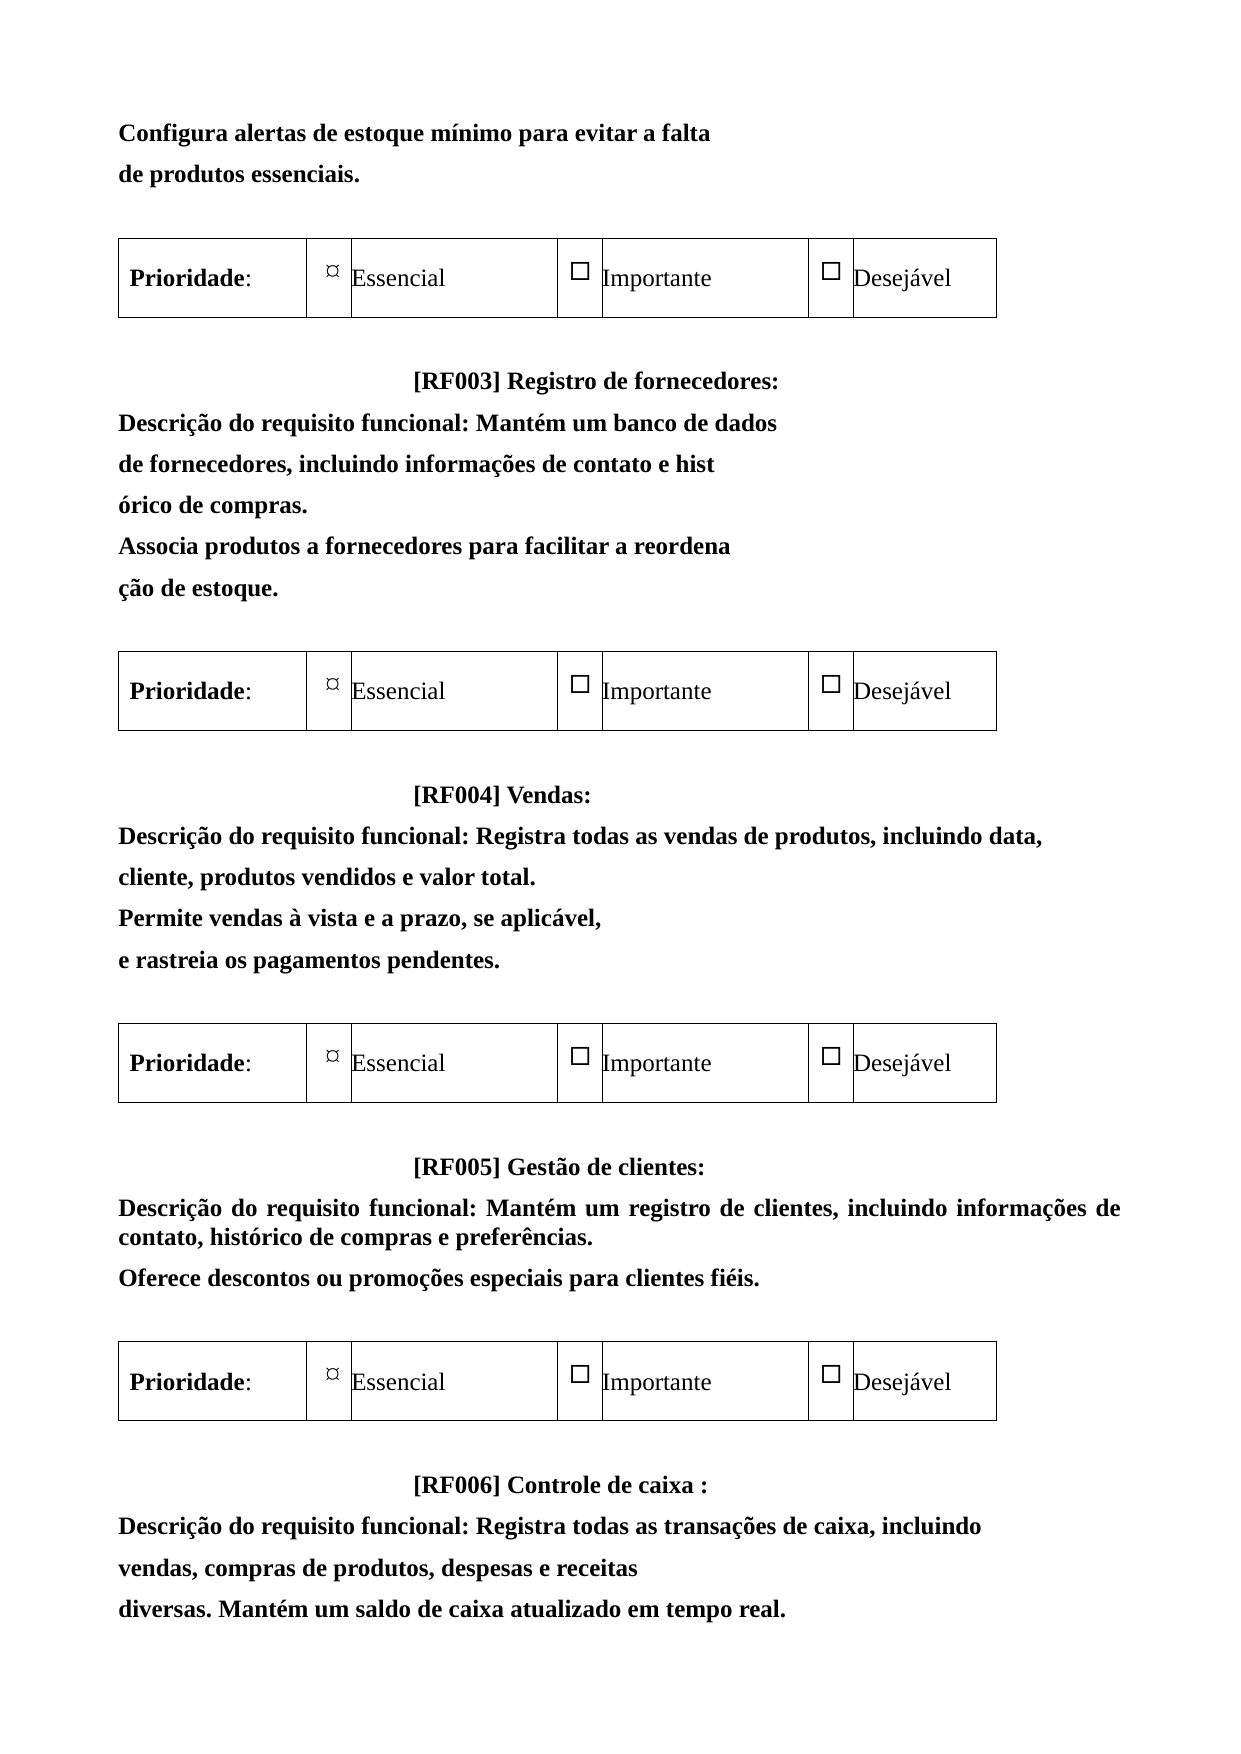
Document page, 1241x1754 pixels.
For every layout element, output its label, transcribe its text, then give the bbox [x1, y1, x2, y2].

table_header  [809, 652, 853, 730]
table_header  [809, 239, 853, 317]
text Descrição do requisito funcional: Mantém um registro de clientes, incluindo informações de contato, histórico de compras e preferências. [118, 1193, 1122, 1251]
table_header Desejável [854, 652, 996, 730]
text Descrição do requisito funcional: Registra todas as vendas de produtos, incluindo data, [118, 821, 1122, 850]
table_header Importante [603, 652, 808, 730]
table_header  [809, 1024, 853, 1102]
table_header Prioridade: [119, 239, 306, 317]
text Oferece descontos ou promoções especiais para clientes fiéis. [118, 1263, 1122, 1292]
table_header Essencial [352, 1024, 557, 1102]
table_header  [558, 1342, 602, 1420]
table_header Importante [603, 1342, 808, 1420]
table_header  [307, 1342, 351, 1420]
table_header  [307, 652, 351, 730]
text [RF006] Controle de caixa : [118, 1470, 1122, 1499]
table_header Importante [603, 239, 808, 317]
text ção de estoque. [118, 573, 1122, 601]
table_header Desejável [854, 1024, 996, 1102]
text [RF005] Gestão de clientes: [118, 1152, 1122, 1181]
text Descrição do requisito funcional: Registra todas as transações de caixa, incluindo [118, 1511, 1122, 1540]
table_header  [307, 1024, 351, 1102]
table_header Desejável [854, 1342, 996, 1420]
text cliente, produtos vendidos e valor total. [118, 862, 1122, 891]
table_header Essencial [352, 652, 557, 730]
table_header Prioridade: [119, 652, 306, 730]
text e rastreia os pagamentos pendentes. [118, 945, 1122, 973]
table_header Prioridade: [119, 1024, 306, 1102]
table_header Prioridade: [119, 1342, 306, 1420]
text de fornecedores, incluindo informações de contato e hist [118, 449, 1122, 478]
text Descrição do requisito funcional: Mantém um banco de dados [118, 408, 1122, 436]
table_header  [307, 239, 351, 317]
table_header Importante [603, 1024, 808, 1102]
text órico de compras. [118, 490, 1122, 519]
table_header Desejável [854, 239, 996, 317]
text Associa produtos a fornecedores para facilitar a reordena [118, 531, 1122, 560]
text de produtos essenciais. [118, 159, 1122, 188]
text [RF003] Registro de fornecedores: [118, 366, 1122, 395]
text vendas, compras de produtos, despesas e receitas [118, 1553, 1122, 1581]
text [RF004] Vendas: [118, 780, 1122, 808]
table_header  [558, 239, 602, 317]
table_header  [558, 652, 602, 730]
table_header Essencial [352, 1342, 557, 1420]
text Configura alertas de estoque mínimo para evitar a falta [118, 118, 1122, 147]
text Permite vendas à vista e a prazo, se aplicável, [118, 903, 1122, 932]
table_header  [558, 1024, 602, 1102]
table_header  [809, 1342, 853, 1420]
text diversas. Mantém um saldo de caixa atualizado em tempo real. [118, 1594, 1122, 1623]
table_header Essencial [352, 239, 557, 317]
